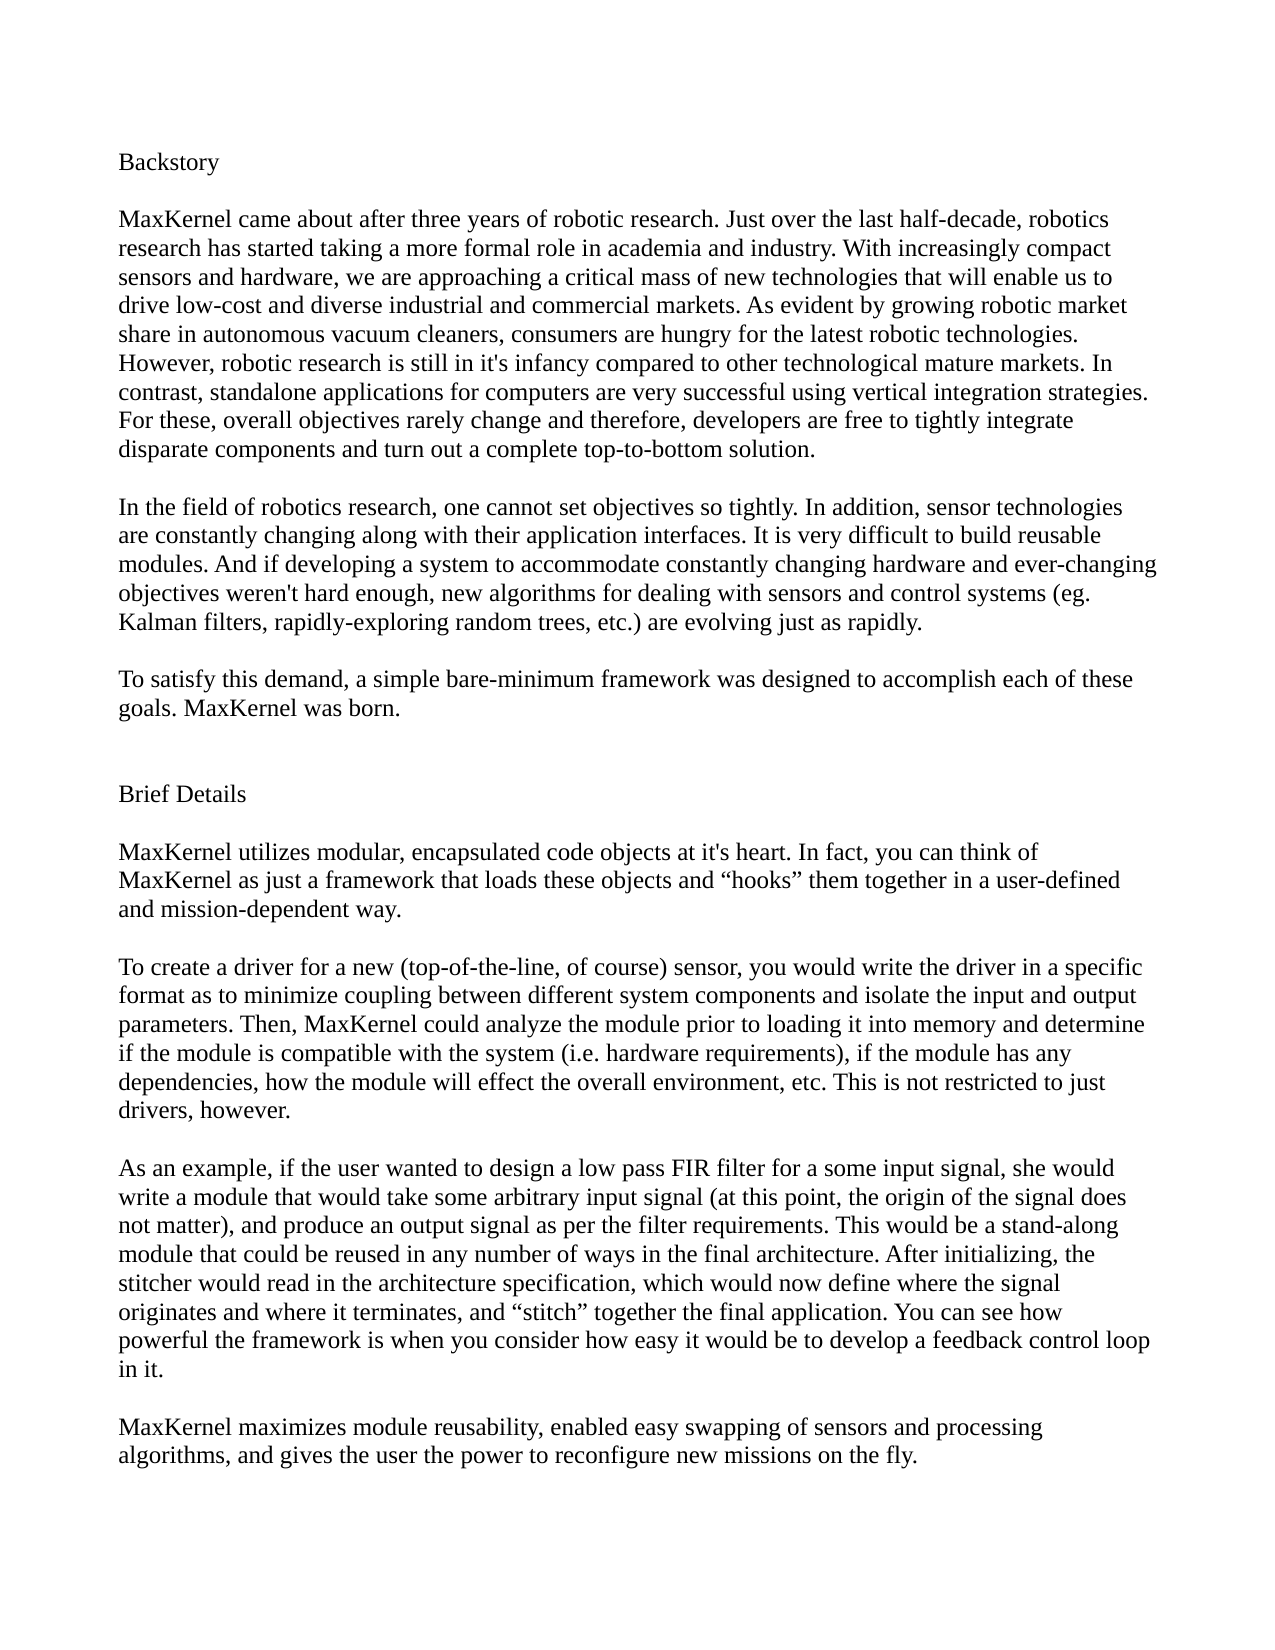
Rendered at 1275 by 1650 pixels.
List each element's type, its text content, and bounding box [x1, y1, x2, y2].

text MaxKernel came about after three years of robotic research. Just over the last half-decade, robotics research has started taking a more formal role in academia and industry. With increasingly compact sensors and hardware, we are approaching a critical mass of new technologies that will enable us to drive low-cost and diverse industrial and commercial markets. As evident by growing robotic market share in autonomous vacuum cleaners, consumers are hungry for the latest robotic technologies. However, robotic research is still in it's infancy compared to other technological mature markets. In contrast, standalone applications for computers are very successful using vertical integration strategies. For these, overall objectives rarely change and therefore, developers are free to tightly integrate disparate components and turn out a complete top-to-bottom solution. [118, 204, 1157, 463]
text Brief Details [118, 779, 1157, 808]
text Backstory [118, 147, 1157, 176]
text MaxKernel utilizes modular, encapsulated code objects at it's heart. In fact, you can think of MaxKernel as just a framework that loads these objects and “hooks” them together in a user-defined and mission-dependent way. [118, 837, 1157, 923]
text As an example, if the user wanted to design a low pass FIR filter for a some input signal, she would write a module that would take some arbitrary input signal (at this point, the origin of the signal does not matter), and produce an output signal as per the filter requirements. This would be a stand-along module that could be reused in any number of ways in the final architecture. After initializing, the stitcher would read in the architecture specification, which would now define where the signal originates and where it terminates, and “stitch” together the final application. You can see how powerful the framework is when you consider how easy it would be to develop a feedback control loop in it. [118, 1153, 1157, 1383]
text To satisfy this demand, a simple bare-minimum framework was designed to accomplish each of these goals. MaxKernel was born. [118, 664, 1157, 722]
text To create a driver for a new (top-of-the-line, of course) sensor, you would write the driver in a specific format as to minimize coupling between different system components and isolate the input and output parameters. Then, MaxKernel could analyze the module prior to loading it into memory and determine if the module is compatible with the system (i.e. hardware requirements), if the module has any dependencies, how the module will effect the overall environment, etc. This is not restricted to just drivers, however. [118, 952, 1157, 1124]
text MaxKernel maximizes module reusability, enabled easy swapping of sensors and processing algorithms, and gives the user the power to reconfigure new missions on the fly. [118, 1412, 1157, 1469]
text In the field of robotics research, one cannot set objectives so tightly. In addition, sensor technologies are constantly changing along with their application interfaces. It is very difficult to build reusable modules. And if developing a system to accommodate constantly changing hardware and ever-changing objectives weren't hard enough, new algorithms for dealing with sensors and control systems (eg. Kalman filters, rapidly-exploring random trees, etc.) are evolving just as rapidly. [118, 492, 1157, 636]
